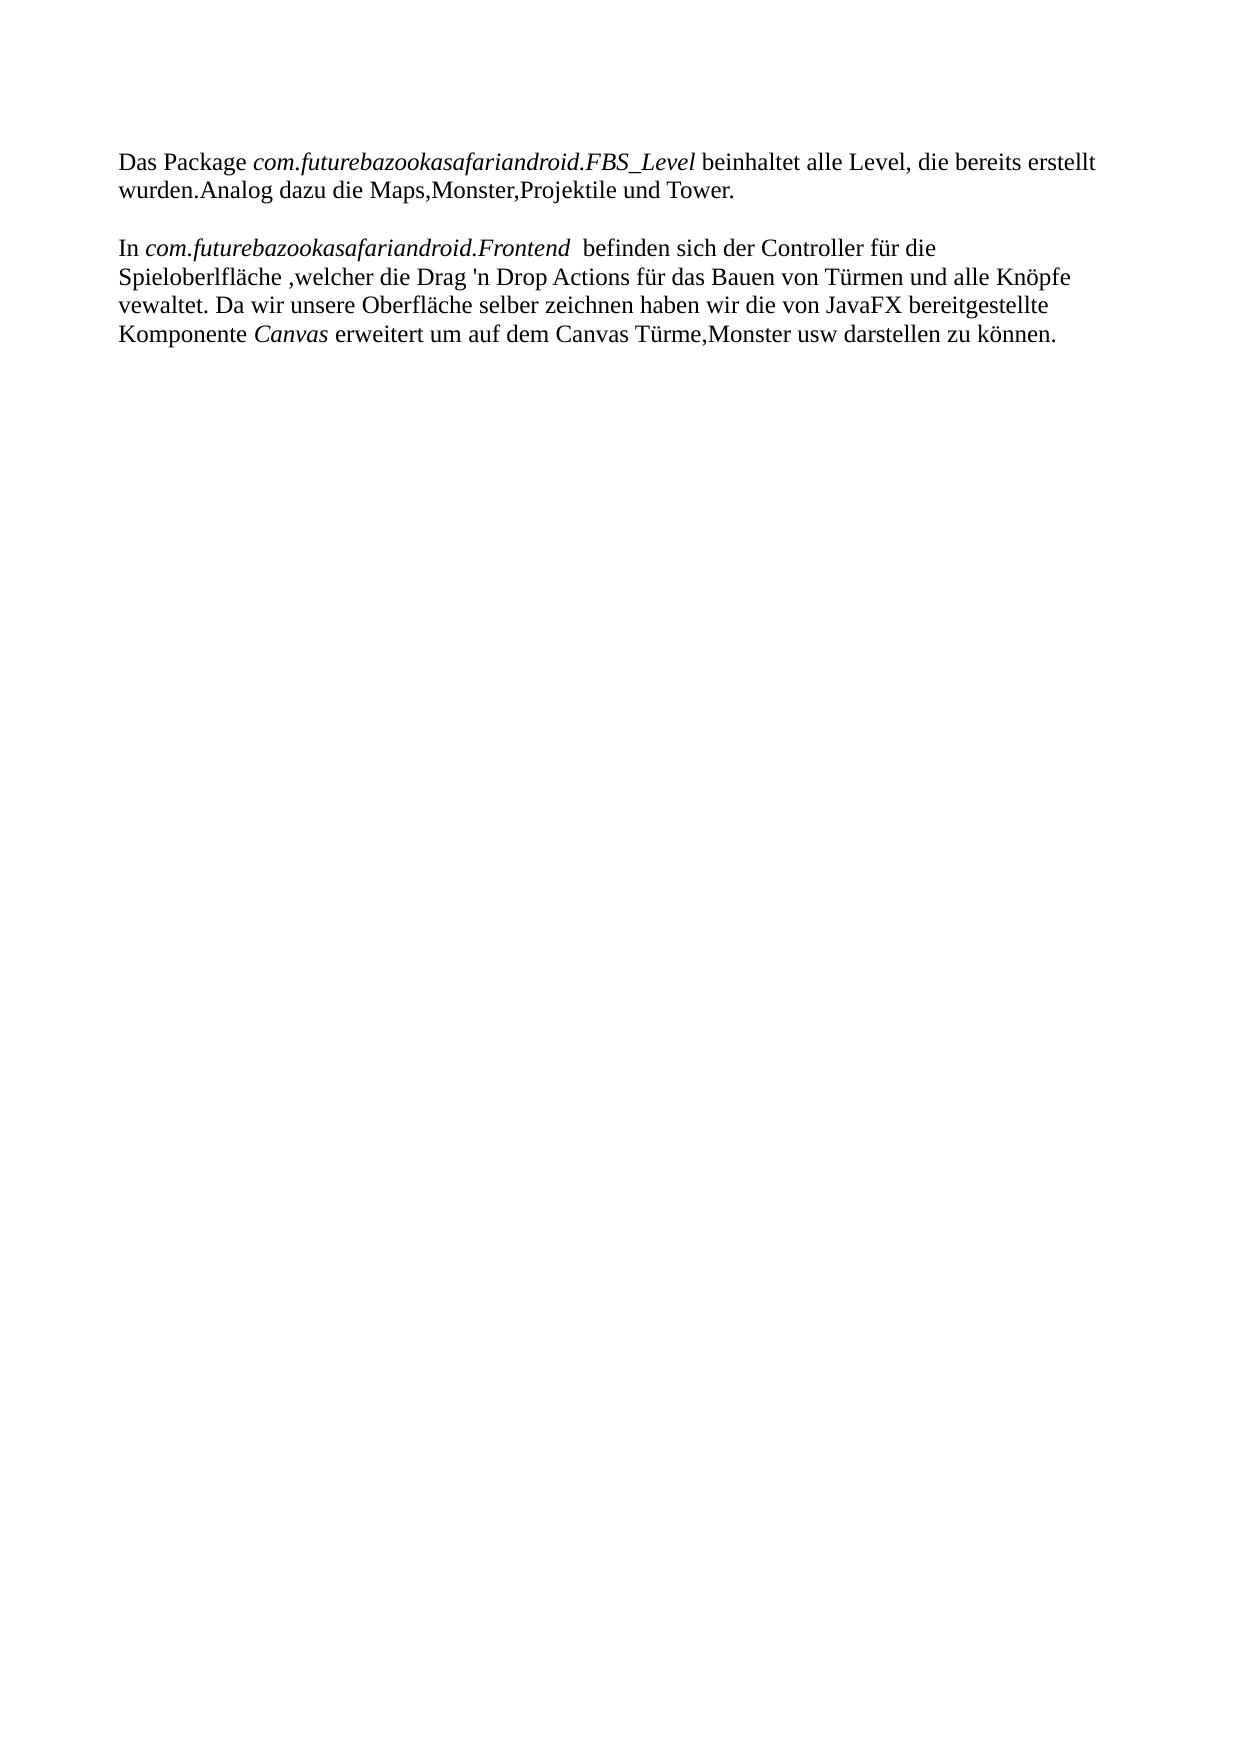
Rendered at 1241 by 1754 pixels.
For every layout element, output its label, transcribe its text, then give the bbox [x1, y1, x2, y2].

text Das Package com.futurebazookasafariandroid.FBS_Level beinhaltet alle Level, die bereits erstellt wurden.Analog dazu die Maps,Monster,Projektile und Tower. [118, 147, 1122, 204]
text In com.futurebazookasafariandroid.Frontend befinden sich der Controller für die Spieloberlfläche ,welcher die Drag 'n Drop Actions für das Bauen von Türmen und alle Knöpfe vewaltet. Da wir unsere Oberfläche selber zeichnen haben wir die von JavaFX bereitgestellte Komponente Canvas erweitert um auf dem Canvas Türme,Monster usw darstellen zu können. [118, 233, 1122, 348]
